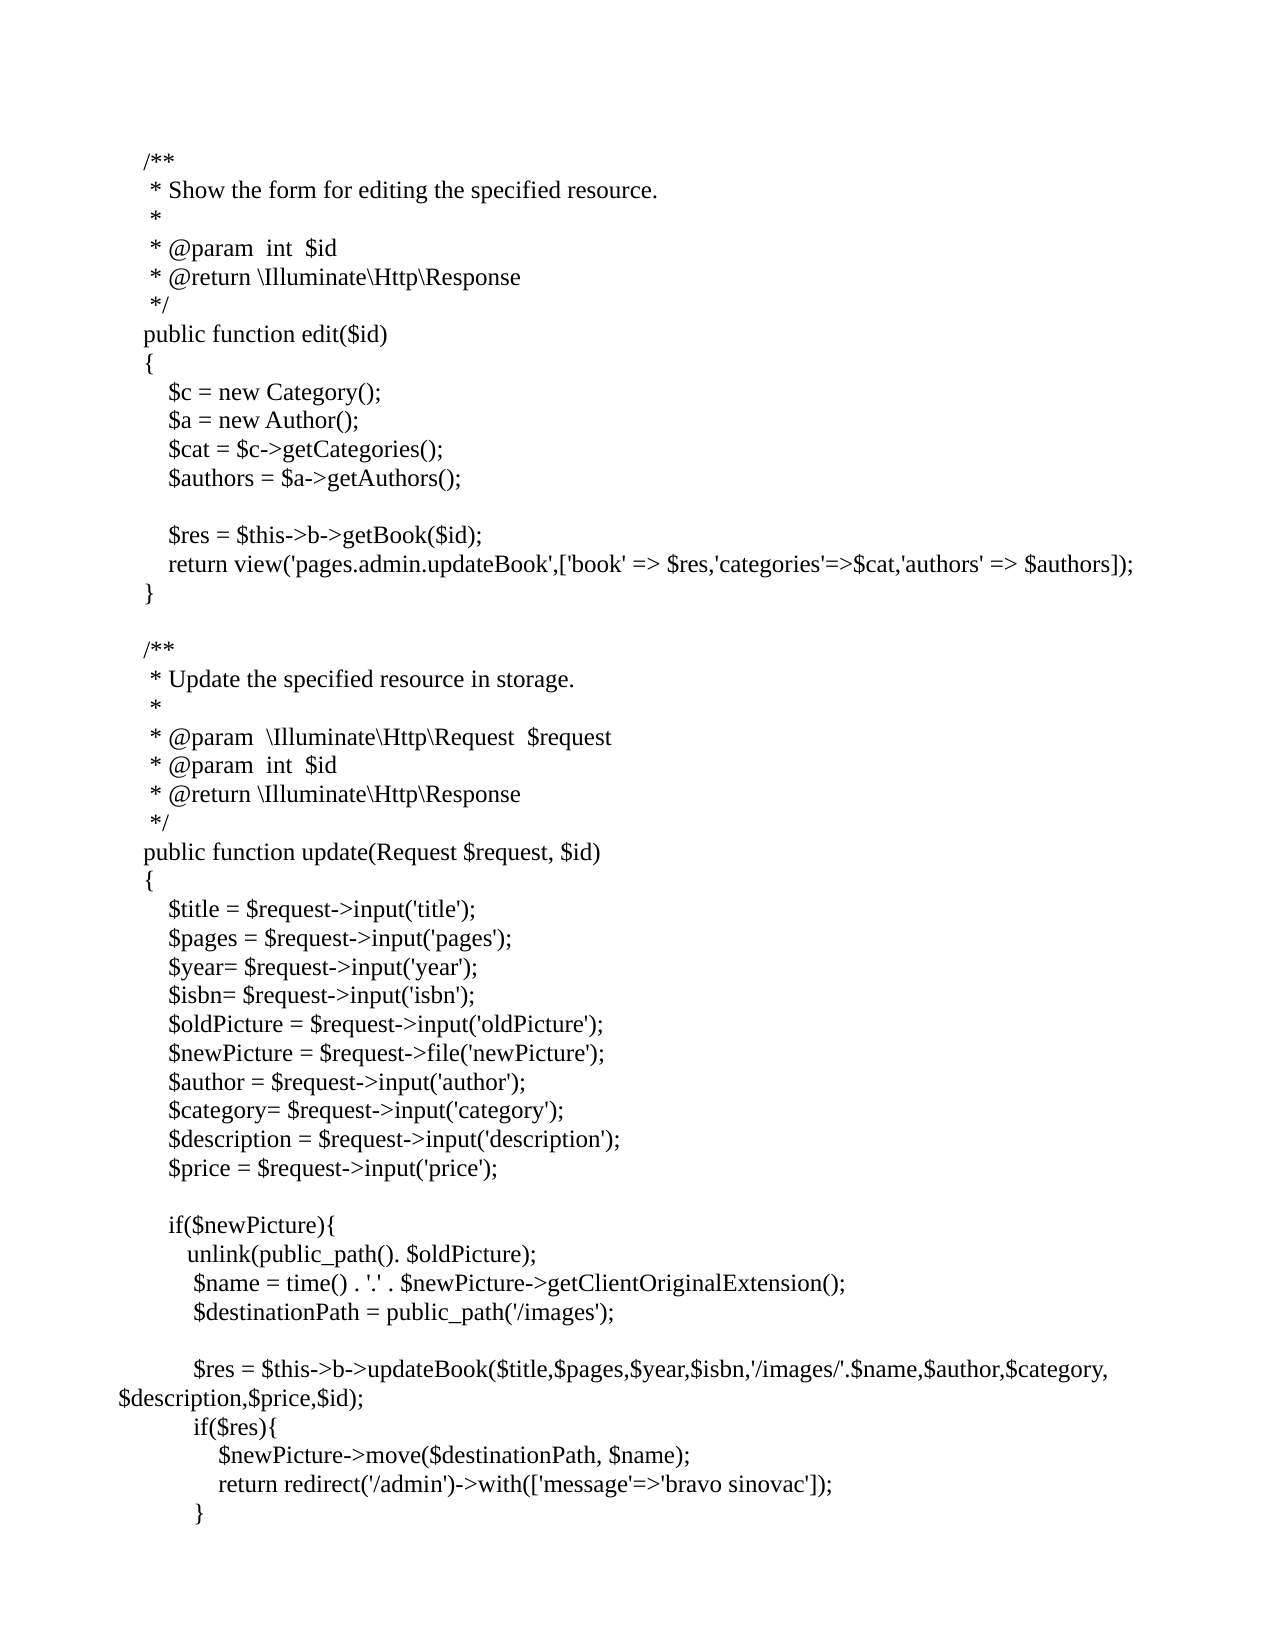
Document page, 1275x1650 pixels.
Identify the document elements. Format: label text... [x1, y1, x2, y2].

text if($newPicture){ [118, 1211, 1157, 1239]
text return view('pages.admin.updateBook',['book' => $res,'categories'=>$cat,'authors' => $authors]); [118, 549, 1157, 578]
text * @return \Illuminate\Http\Response [118, 779, 1157, 808]
text * @param int $id [118, 233, 1157, 262]
text public function update(Request $request, $id) [118, 837, 1157, 866]
text * [118, 693, 1157, 722]
text $description = $request->input('description'); [118, 1124, 1157, 1153]
text * @return \Illuminate\Http\Response [118, 262, 1157, 291]
text $destinationPath = public_path('/images'); [118, 1297, 1157, 1326]
text * [118, 204, 1157, 233]
text $price = $request->input('price'); [118, 1153, 1157, 1182]
text $newPicture->move($destinationPath, $name); [118, 1441, 1157, 1469]
text $res = $this->b->getBook($id); [118, 521, 1157, 549]
text $author = $request->input('author'); [118, 1067, 1157, 1096]
text */ [118, 291, 1157, 319]
text $a = new Author(); [118, 406, 1157, 434]
text $authors = $a->getAuthors(); [118, 463, 1157, 492]
text if($res){ [118, 1412, 1157, 1441]
text { [118, 866, 1157, 894]
text */ [118, 808, 1157, 837]
text $isbn= $request->input('isbn'); [118, 981, 1157, 1009]
text $cat = $c->getCategories(); [118, 434, 1157, 463]
text public function edit($id) [118, 319, 1157, 348]
text $pages = $request->input('pages'); [118, 923, 1157, 952]
text $name = time() . '.' . $newPicture->getClientOriginalExtension(); [118, 1268, 1157, 1297]
text * Show the form for editing the specified resource. [118, 176, 1157, 204]
text $oldPicture = $request->input('oldPicture'); [118, 1009, 1157, 1038]
text /** [118, 636, 1157, 664]
text * @param \Illuminate\Http\Request $request [118, 722, 1157, 751]
text { [118, 348, 1157, 377]
text $year= $request->input('year'); [118, 952, 1157, 981]
text $title = $request->input('title'); [118, 894, 1157, 923]
text $res = $this->b->updateBook($title,$pages,$year,$isbn,'/images/'.$name,$author,$category,$description,$price,$id); [118, 1354, 1157, 1412]
text $category= $request->input('category'); [118, 1096, 1157, 1124]
text return redirect('/admin')->with(['message'=>'bravo sinovac']); [118, 1469, 1157, 1498]
text } [118, 578, 1157, 607]
text * @param int $id [118, 751, 1157, 779]
text /** [118, 147, 1157, 176]
text } [118, 1498, 1157, 1527]
text $c = new Category(); [118, 377, 1157, 406]
text $newPicture = $request->file('newPicture'); [118, 1038, 1157, 1067]
text unlink(public_path(). $oldPicture); [118, 1239, 1157, 1268]
text * Update the specified resource in storage. [118, 664, 1157, 693]
